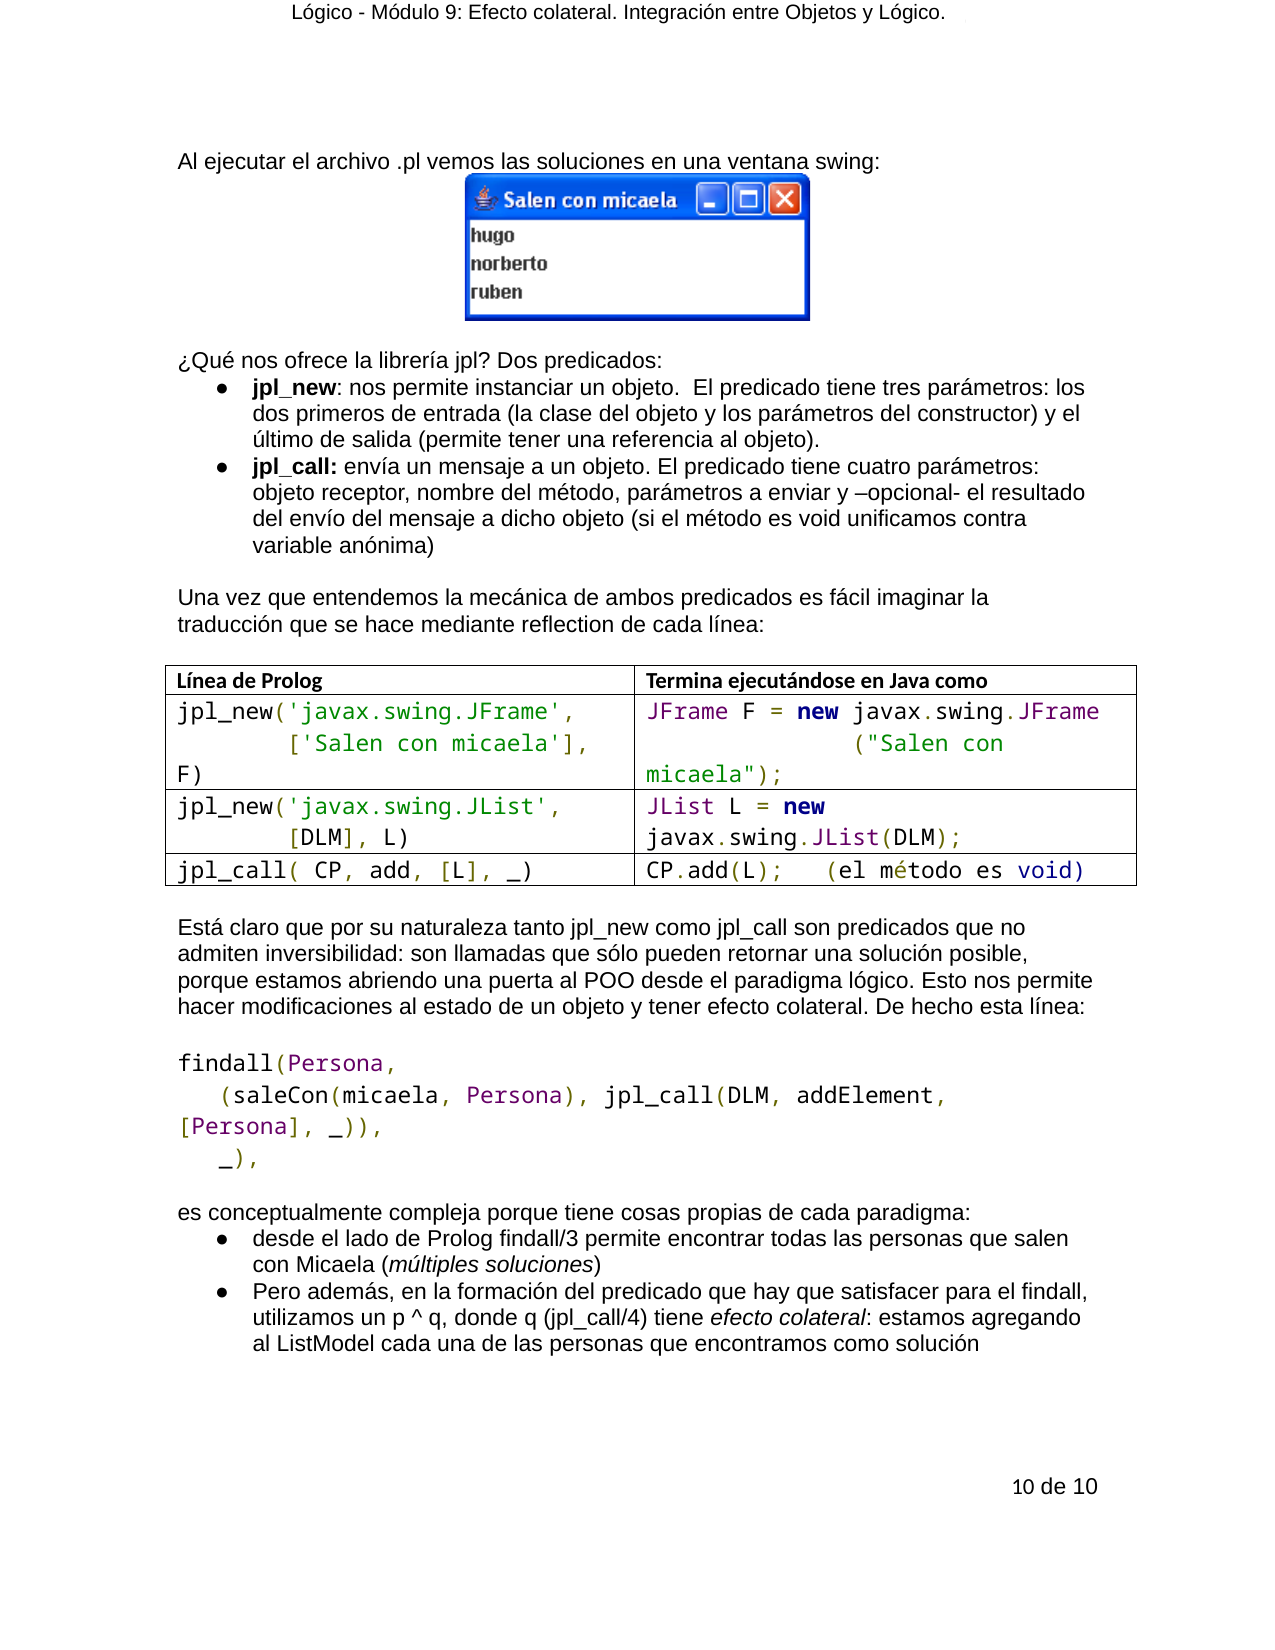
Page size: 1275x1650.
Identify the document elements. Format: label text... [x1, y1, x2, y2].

table_header Termina ejecutándose en Java como [635, 666, 1136, 694]
table_cell JFrame F = new javax.swing.JFrame ("Salen con micaela"); [635, 695, 1136, 789]
text Una vez que entendemos la mecánica de ambos predicados es fácil imaginar la traducción que se hace mediante reflection de cada línea: [177, 584, 1098, 637]
text Al ejecutar el archivo .pl vemos las soluciones en una ventana swing: [177, 148, 1098, 174]
table_cell jpl_new('javax.swing.JList', [DLM], L) [166, 790, 634, 852]
list Pero además, en la formación del predicado que hay que satisfacer para el findall, utilizamos un p ^ q, donde q (jpl_call/4) tiene efecto colateral: estamos agregando al ListModel cada una de las personas que encontramos como solución [215, 1278, 1098, 1357]
text _), [177, 1141, 1098, 1172]
list desde el lado de Prolog findall/3 permite encontrar todas las personas que salen con Micaela (múltiples soluciones) [215, 1225, 1098, 1278]
table_cell jpl_new('javax.swing.JFrame', ['Salen con micaela'], F) [166, 695, 634, 789]
list jpl_call: envía un mensaje a un objeto. El predicado tiene cuatro parámetros: objeto receptor, nombre del método, parámetros a enviar y –opcional- el resultado del envío del mensaje a dicho objeto (si el método es void unificamos contra variable anónima) [215, 453, 1098, 558]
text findall(Persona, [177, 1047, 1098, 1078]
text (saleCon(micaela, Persona), jpl_call(DLM, addElement, [Persona], _)), [177, 1078, 1098, 1141]
picture [464, 173, 811, 321]
text es conceptualmente compleja porque tiene cosas propias de cada paradigma: [177, 1199, 1098, 1225]
table_header Línea de Prolog [166, 666, 634, 694]
list jpl_new: nos permite instanciar un objeto. El predicado tiene tres parámetros: los dos primeros de entrada (la clase del objeto y los parámetros del constructor) y el último de salida (permite tener una referencia al objeto). [215, 373, 1098, 453]
text ¿Qué nos ofrece la librería jpl? Dos predicados: [177, 347, 1098, 373]
table_cell jpl_call( CP, add, [L], _) [166, 854, 634, 885]
table_cell CP.add(L); (el método es void) [635, 854, 1136, 885]
text Está claro que por su naturaleza tanto jpl_new como jpl_call son predicados que no admiten inversibilidad: son llamadas que sólo pueden retornar una solución posible, porque estamos abriendo una puerta al POO desde el paradigma lógico. Esto nos permite hacer modificaciones al estado de un objeto y tener efecto colateral. De hecho esta línea: [177, 914, 1098, 1019]
table_cell JList L = new javax.swing.JList(DLM); [635, 790, 1136, 852]
